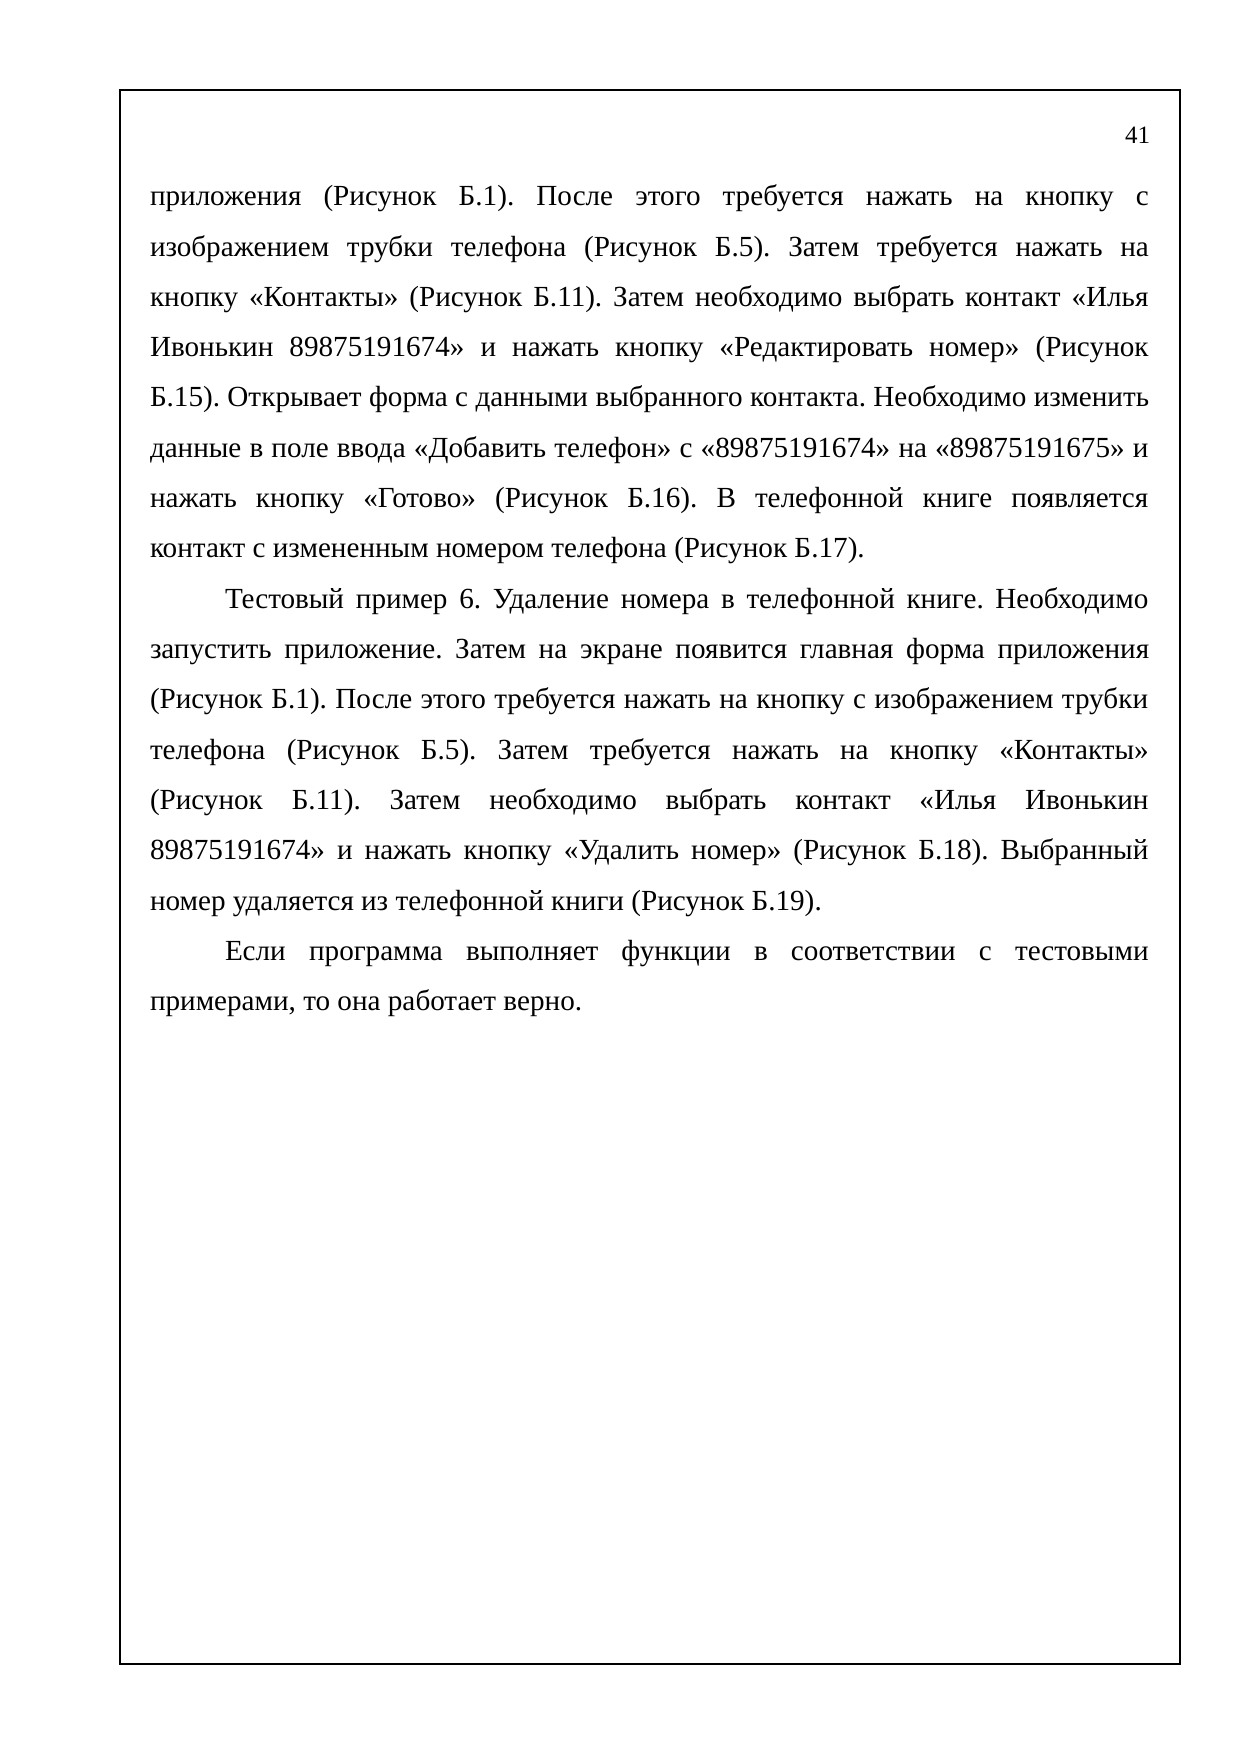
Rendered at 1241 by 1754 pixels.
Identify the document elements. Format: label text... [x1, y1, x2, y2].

text Тестовый пример 6. Удаление номера в телефонной книге. Необходимо запустить приложение. Затем на экране появится главная форма приложения (Рисунок Б.1). После этого требуется нажать на кнопку с изображением трубки телефона (Рисунок Б.5). Затем требуется нажать на кнопку «Контакты» (Рисунок Б.11). Затем необходимо выбрать контакт «Илья Ивонькин 89875191674» и нажать кнопку «Удалить номер» (Рисунок Б.18). Выбранный номер удаляется из телефонной книги (Рисунок Б.19). [150, 581, 1149, 916]
text приложения (Рисунок Б.1). После этого требуется нажать на кнопку с изображением трубки телефона (Рисунок Б.5). Затем требуется нажать на кнопку «Контакты» (Рисунок Б.11). Затем необходимо выбрать контакт «Илья Ивонькин 89875191674» и нажать кнопку «Редактировать номер» (Рисунок Б.15). Открывает форма с данными выбранного контакта. Необходимо изменить данные в поле ввода «Добавить телефон» с «89875191674» на «89875191675» и нажать кнопку «Готово» (Рисунок Б.16). В телефонной книге появляется контакт с измененным номером телефона (Рисунок Б.17). [150, 178, 1149, 564]
text Если программа выполняет функции в соответствии с тестовыми примерами, то она работает верно. [150, 933, 1149, 1017]
